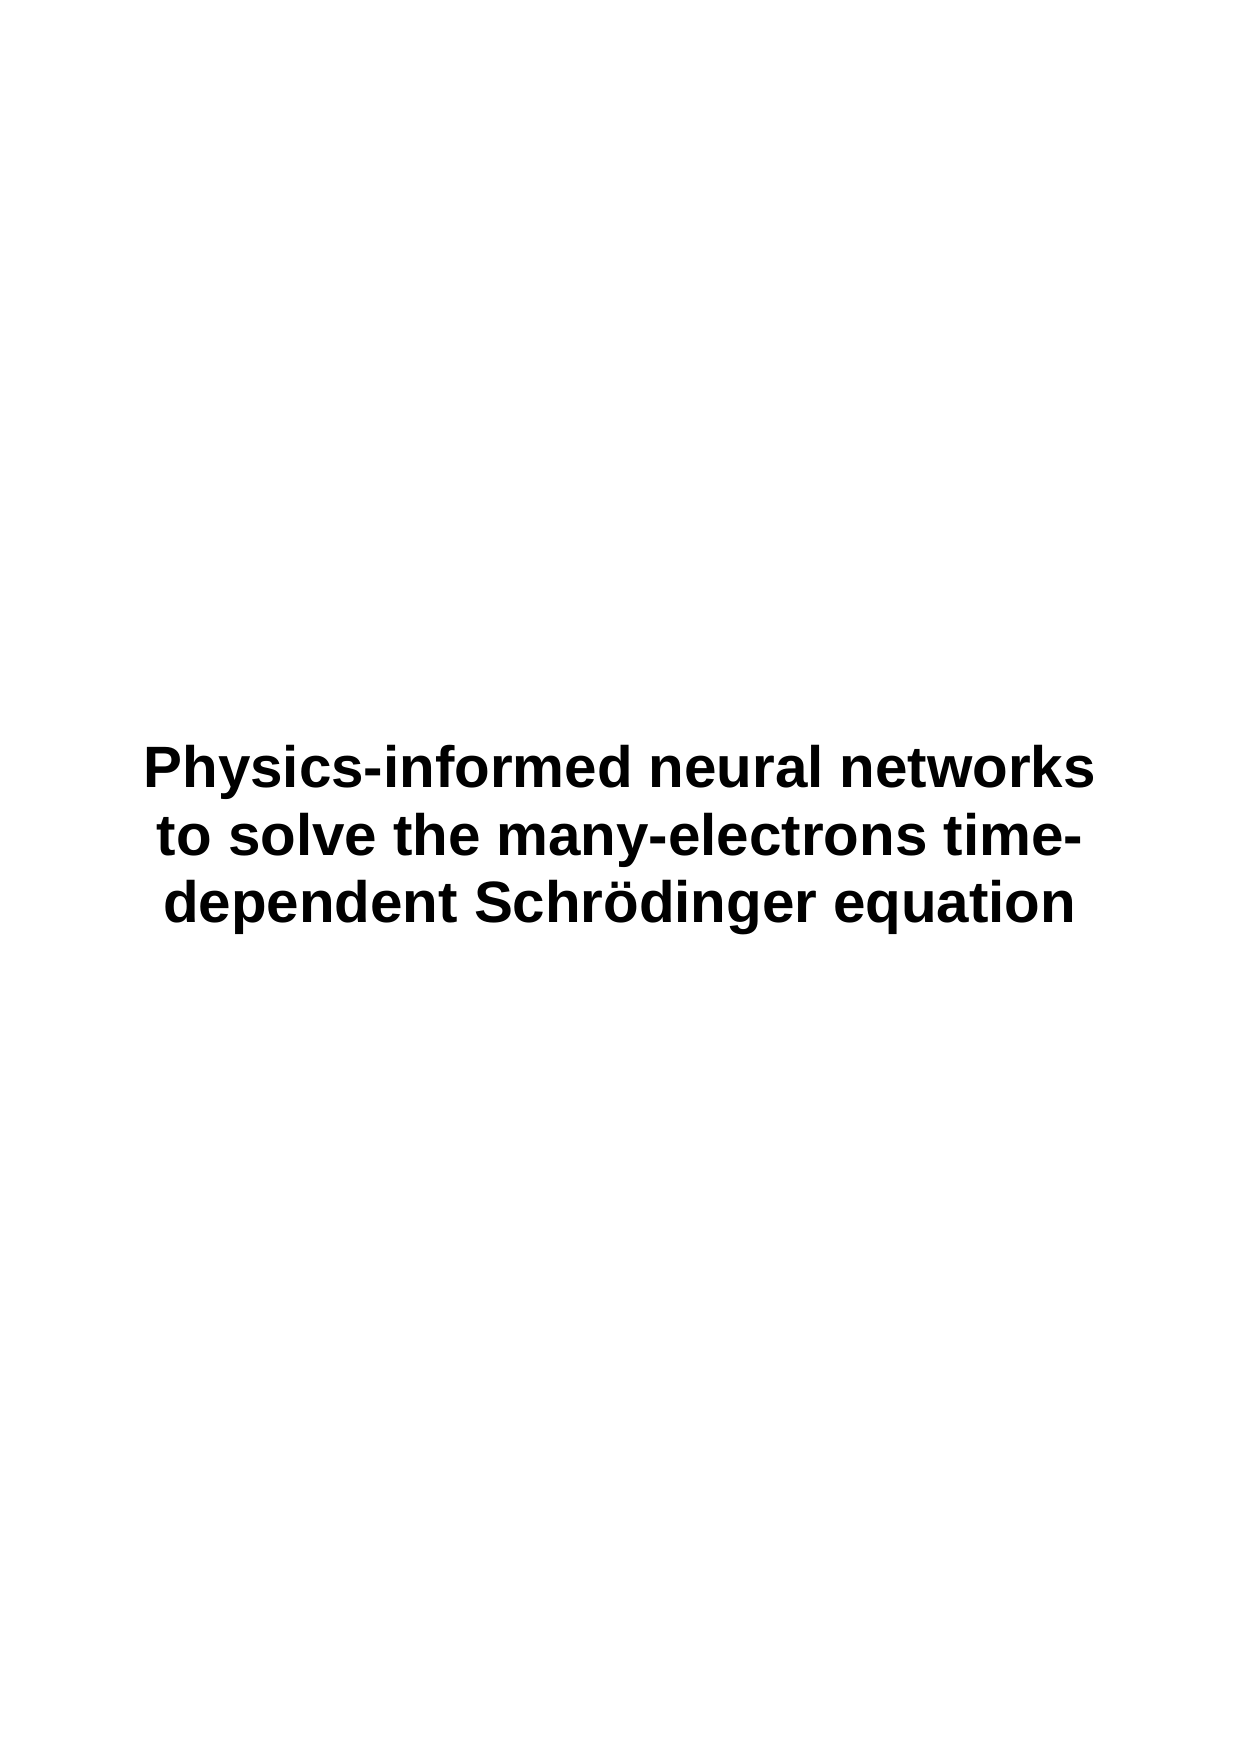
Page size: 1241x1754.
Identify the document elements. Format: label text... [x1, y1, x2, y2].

title Physics-informed neural networks to solve the many-electrons time-dependent Schrödinger equation [118, 733, 1122, 934]
